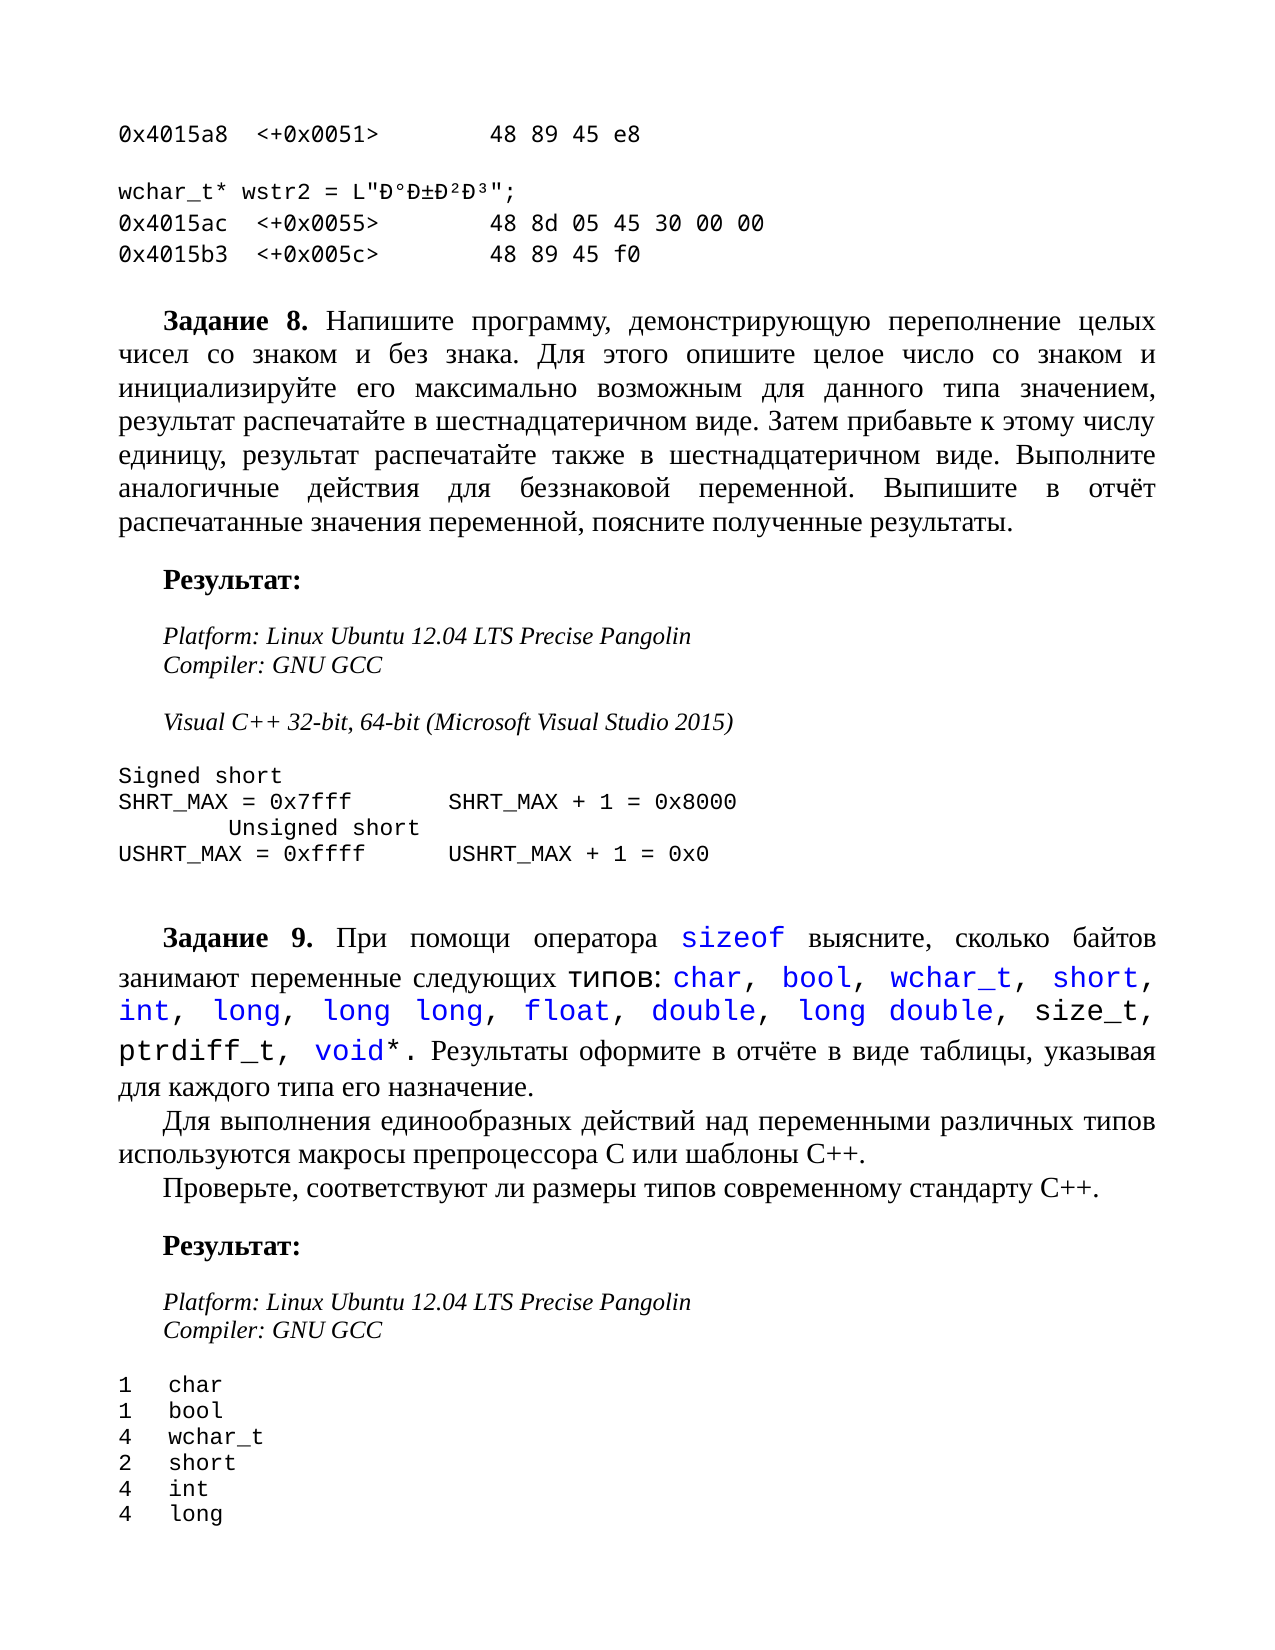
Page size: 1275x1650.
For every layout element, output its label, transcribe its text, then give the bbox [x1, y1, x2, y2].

text Проверьте, соответствуют ли размеры типов современному стандарту C++. [118, 1170, 1157, 1203]
text 4 wchar_t [118, 1425, 1157, 1451]
text 2 short [118, 1451, 1157, 1477]
text 4 int [118, 1477, 1157, 1503]
text Platform: Linux Ubuntu 12.04 LTS Precise Pangolin [118, 621, 1157, 650]
text 1 bool [118, 1399, 1157, 1425]
text Compiler: GNU GCC [118, 650, 1157, 678]
text 0x4015a8 <+0x0051> 48 89 45 e8 [118, 118, 1157, 149]
text Результат: [118, 562, 1157, 596]
text Задание 8. Напишите программу, демонстрирующую переполнение целых чисел со знаком и без знака. Для этого опишите целое число со знаком и инициализи­руйте его максимально возможным для данного типа значением, результат распечатайте в шестнадцатеричном виде. Затем прибавьте к этому числу единицу, результат распечатайте также в шестнадцатеричном виде. Выполните аналогичные действия для беззнаковой переменной. Выпишите в отчёт распечатанные значения переменной, поясните полученные результаты. [118, 303, 1157, 537]
text 1 char [118, 1373, 1157, 1399]
text Visual C++ 32-bit, 64-bit (Microsoft Visual Studio 2015) [118, 707, 1157, 736]
text 0x4015ac <+0x0055> 48 8d 05 45 30 00 00 [118, 207, 1157, 238]
text SHRT_MAX = 0x7fff SHRT_MAX + 1 = 0x8000 [118, 791, 1157, 817]
text Unsigned short [118, 817, 1157, 842]
text 4 long [118, 1503, 1157, 1529]
text USHRT_MAX = 0xffff USHRT_MAX + 1 = 0x0 [118, 842, 1157, 868]
text 0x4015b3 <+0x005c> 48 89 45 f0 [118, 238, 1157, 269]
text Signed short [118, 765, 1157, 791]
text Compiler: GNU GCC [118, 1316, 1157, 1344]
text Platform: Linux Ubuntu 12.04 LTS Precise Pangolin [118, 1287, 1157, 1316]
text Задание 9. При помощи оператора sizeof выясните, сколько байтов занимают переменные следующих типов: char, bool, wchar_t, short, int, long, long long, float, double, long double, size_t, ptrdiff_t, void*. Результаты оформите в отчёте в виде таблицы, указывая для каждого типа его назначение. [118, 920, 1157, 1103]
text Результат: [118, 1228, 1157, 1262]
text Для выполнения единообразных действий над переменными различных типов используются макросы препроцессора C или шаблоны C++. [118, 1103, 1157, 1170]
text wchar_t* wstr2 = L"Ð°Ð±Ð²Ð³"; [118, 181, 1157, 207]
